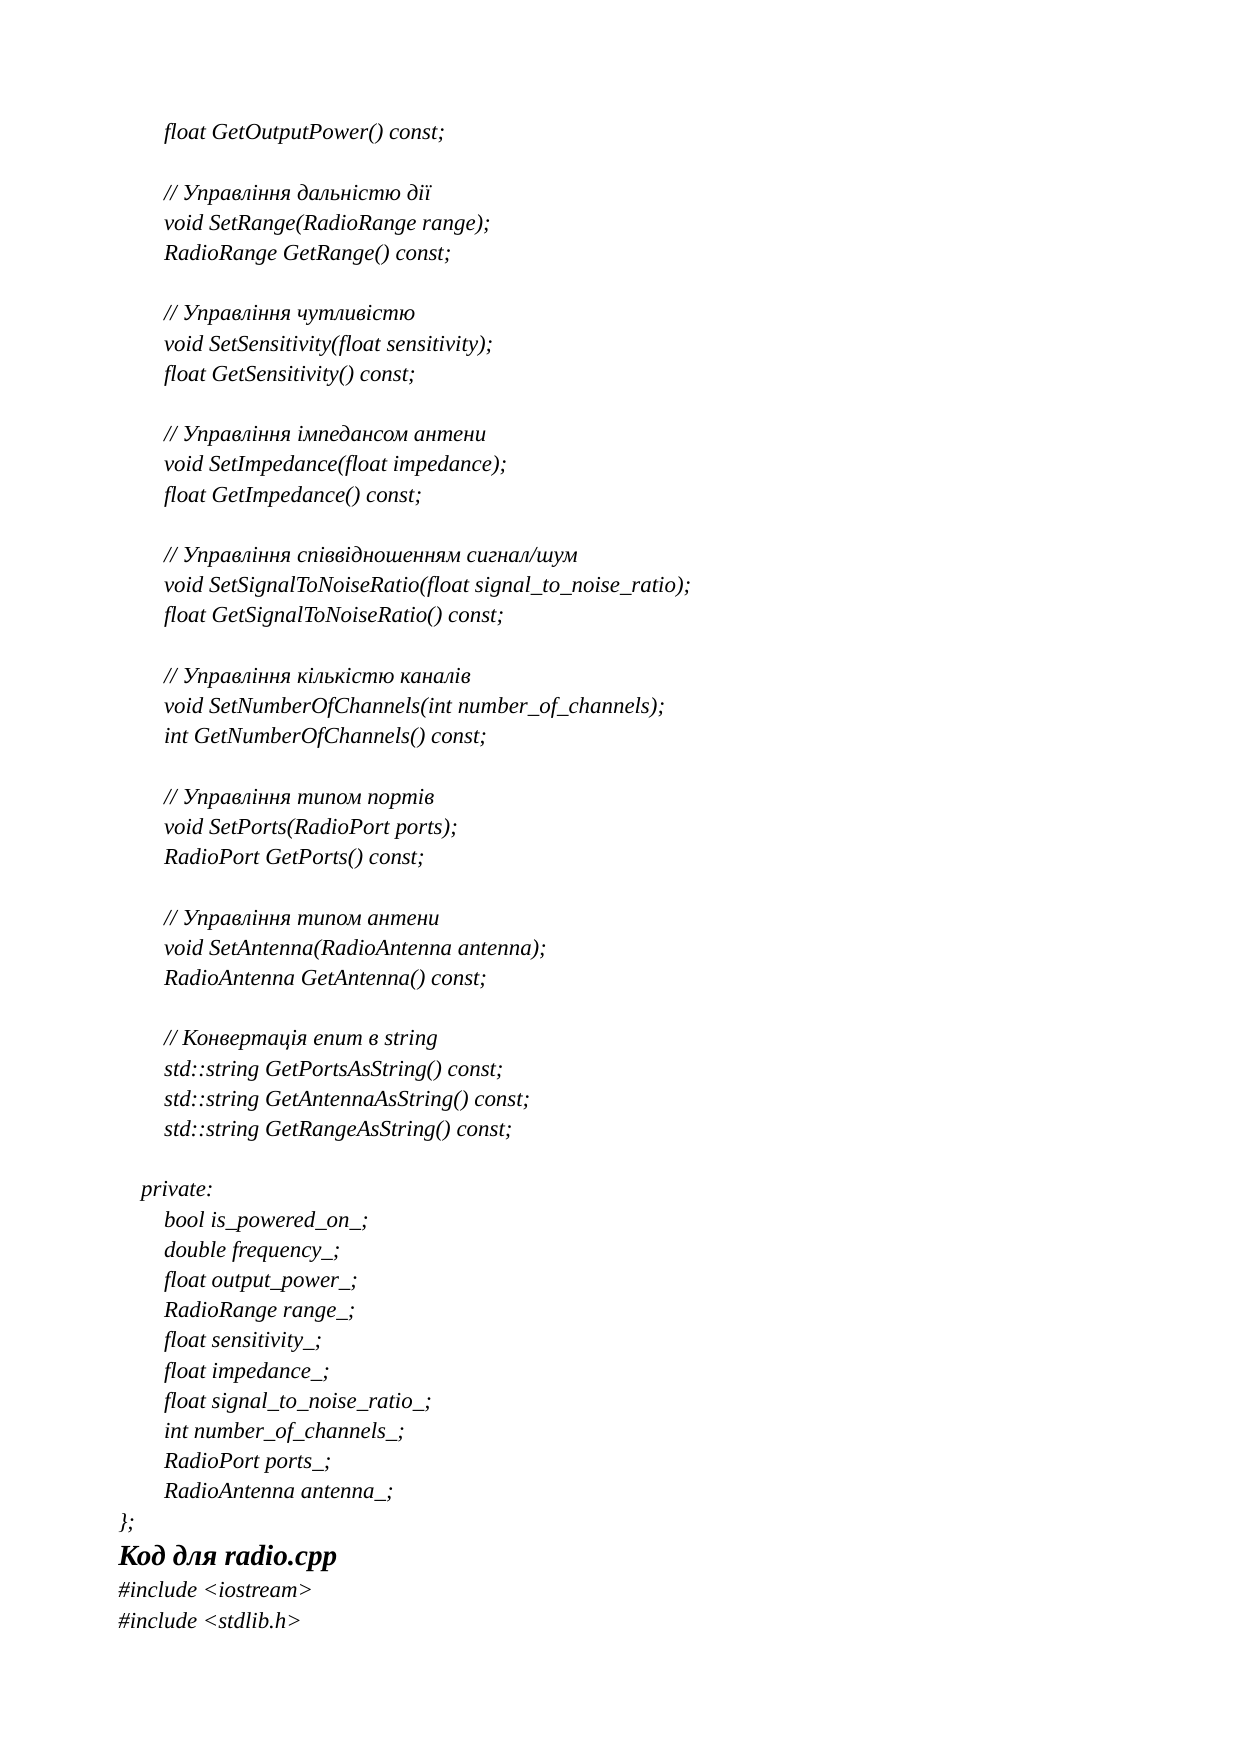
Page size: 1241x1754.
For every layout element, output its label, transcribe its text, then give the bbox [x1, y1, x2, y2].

text double frequency_; [118, 1236, 1122, 1262]
text float signal_to_noise_ratio_; [118, 1387, 1122, 1413]
text // Управління кількістю каналів [118, 662, 1122, 688]
text // Конвертація enum в string [118, 1024, 1122, 1051]
text float GetOutputPower() const; [118, 118, 1122, 144]
text bool is_powered_on_; [118, 1206, 1122, 1232]
text #include <iostream> [118, 1576, 1122, 1603]
text std::string GetPortsAsString() const; [118, 1054, 1122, 1081]
text int GetNumberOfChannels() const; [118, 722, 1122, 749]
text RadioRange GetRange() const; [118, 239, 1122, 265]
text void SetAntenna(RadioAntenna antenna); [118, 934, 1122, 960]
text float impedance_; [118, 1357, 1122, 1383]
text // Управління типом антени [118, 903, 1122, 930]
text RadioAntenna antenna_; [118, 1477, 1122, 1504]
text void SetSensitivity(float sensitivity); [118, 329, 1122, 356]
text float GetImpedance() const; [118, 481, 1122, 507]
text void SetSignalToNoiseRatio(float signal_to_noise_ratio); [118, 571, 1122, 598]
text void SetRange(RadioRange range); [118, 209, 1122, 235]
text float output_power_; [118, 1266, 1122, 1292]
text int number_of_channels_; [118, 1417, 1122, 1443]
text float GetSensitivity() const; [118, 360, 1122, 386]
text void SetImpedance(float impedance); [118, 450, 1122, 477]
text std::string GetAntennaAsString() const; [118, 1085, 1122, 1111]
text void SetNumberOfChannels(int number_of_channels); [118, 692, 1122, 718]
text float sensitivity_; [118, 1326, 1122, 1353]
text private: [118, 1175, 1122, 1202]
text // Управління чутливістю [118, 299, 1122, 326]
text float GetSignalToNoiseRatio() const; [118, 601, 1122, 628]
text // Управління співвідношенням сигнал/шум [118, 541, 1122, 567]
text std::string GetRangeAsString() const; [118, 1115, 1122, 1141]
text RadioAntenna GetAntenna() const; [118, 964, 1122, 990]
text RadioPort GetPorts() const; [118, 843, 1122, 869]
text Код для radio.cpp [118, 1538, 1122, 1571]
text RadioRange range_; [118, 1296, 1122, 1323]
text #include <stdlib.h> [118, 1607, 1122, 1633]
text void SetPorts(RadioPort ports); [118, 813, 1122, 839]
text // Управління дальністю дії [118, 178, 1122, 205]
text RadioPort ports_; [118, 1447, 1122, 1474]
text // Управління типом портів [118, 783, 1122, 809]
text }; [118, 1508, 1122, 1534]
text // Управління імпедансом антени [118, 420, 1122, 447]
